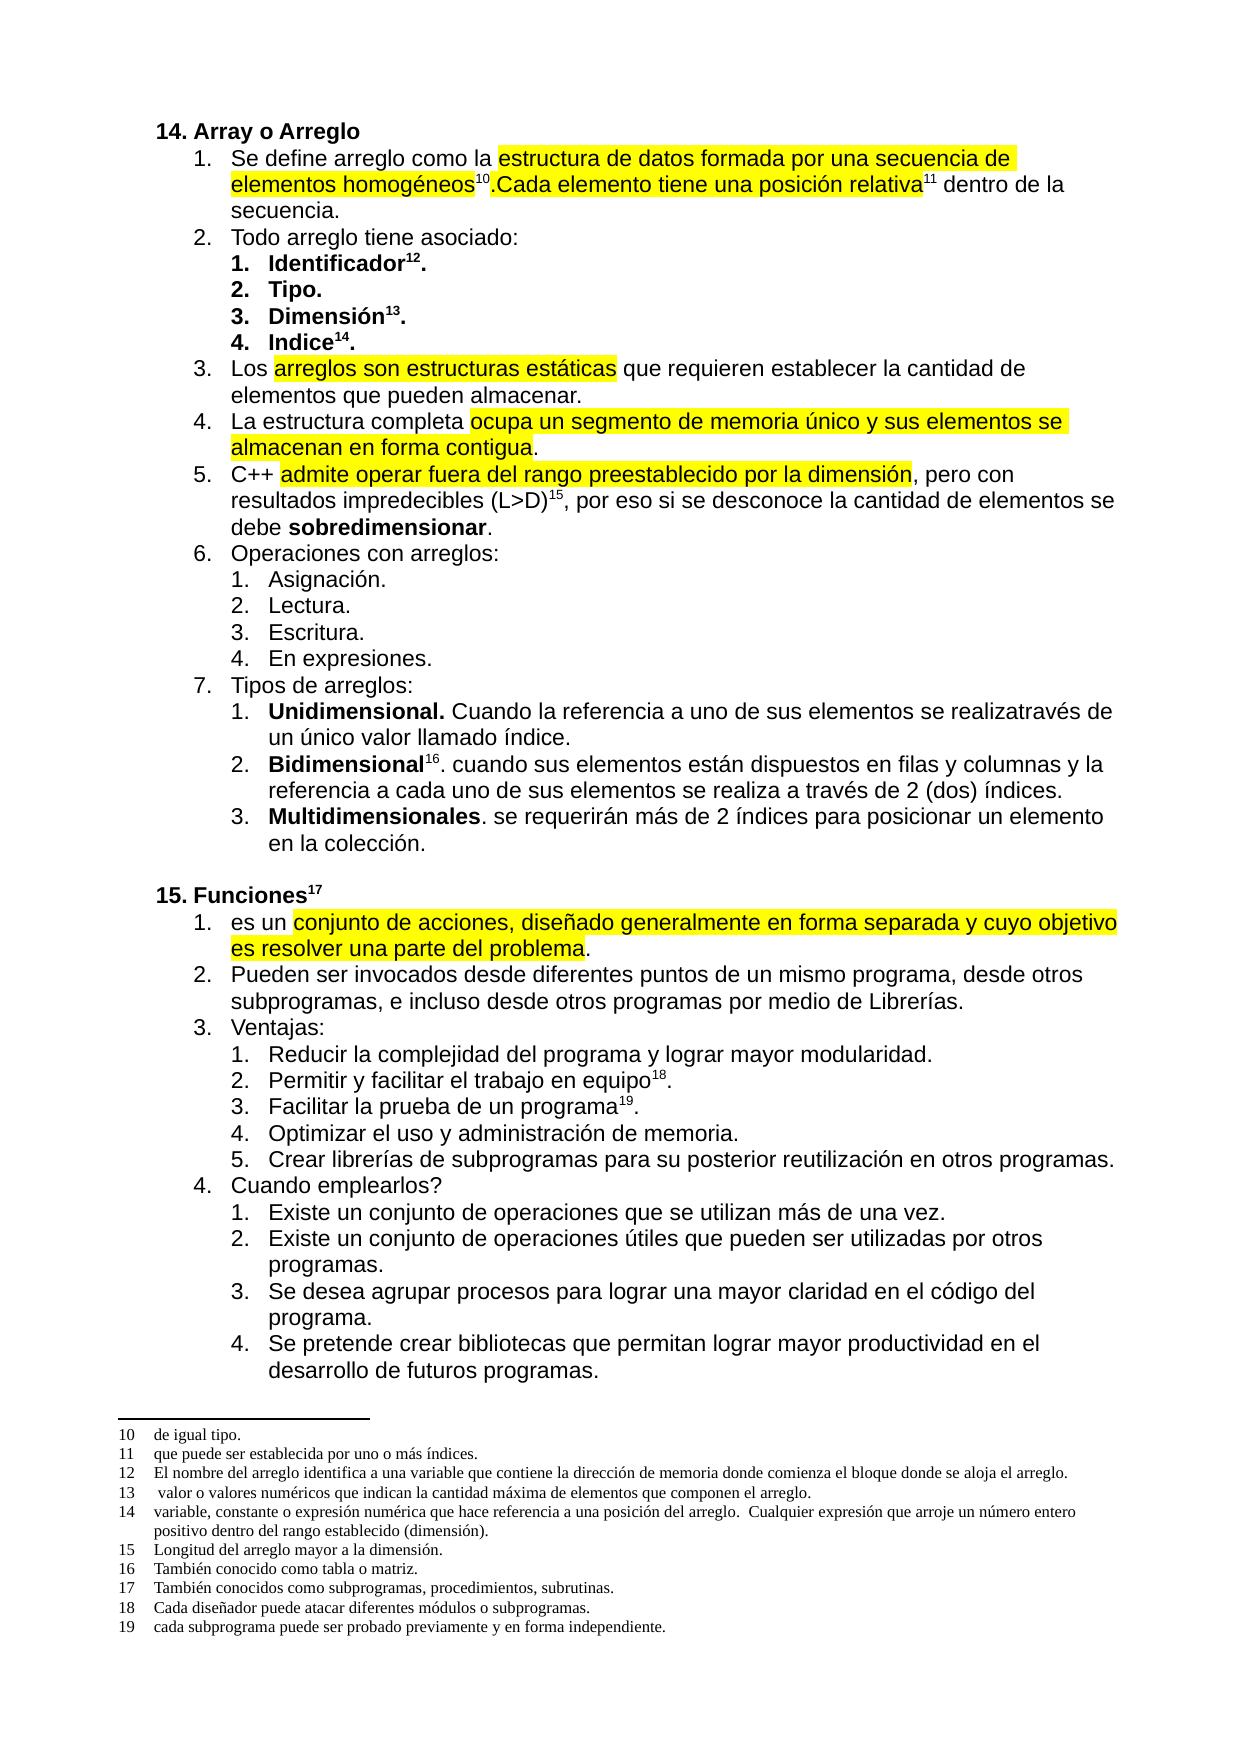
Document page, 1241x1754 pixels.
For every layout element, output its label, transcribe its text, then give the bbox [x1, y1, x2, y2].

list Tipo. [231, 276, 1122, 303]
list Identificador. [231, 250, 1122, 276]
list cada subprograma puede ser probado previamente y en forma independiente. [118, 1617, 1122, 1636]
list Unidimensional. Cuando la referencia a uno de sus elementos se realizatravés de un único valor llamado índice. [231, 698, 1122, 751]
list Multidimensionales. se requerirán más de 2 índices para posicionar un elemento en la colección. [231, 803, 1122, 856]
list que puede ser establecida por uno o más índices. [118, 1444, 1122, 1463]
list Longitud del arreglo mayor a la dimensión. [118, 1540, 1122, 1559]
list Indice. [231, 329, 1122, 355]
list El nombre del arreglo identifica a una variable que contiene la dirección de memoria donde comienza el bloque donde se aloja el arreglo. [118, 1463, 1122, 1482]
list En expresiones. [231, 645, 1122, 672]
list Asignación. [231, 566, 1122, 592]
list Escritura. [231, 619, 1122, 645]
list También conocido como tabla o matriz. [118, 1559, 1122, 1578]
list Cuando emplearlos? [193, 1172, 1122, 1199]
list Tipos de arreglos: [193, 672, 1122, 698]
list C++ admite operar fuera del rango preestablecido por la dimensión, pero con resultados impredecibles (L>D), por eso si se desconoce la cantidad de elementos se debe sobredimensionar. [193, 461, 1122, 540]
list Optimizar el uso y administración de memoria. [231, 1119, 1122, 1146]
list variable, constante o expresión numérica que hace referencia a una posición del arreglo. Cualquier expresión que arroje un número entero positivo dentro del rango establecido (dimensión). [118, 1502, 1122, 1540]
list de igual tipo. [118, 1425, 1122, 1444]
list Ventajas: [193, 1014, 1122, 1041]
list es un conjunto de acciones, diseñado generalmente en forma separada y cuyo objetivo es resolver una parte del problema. [193, 909, 1122, 961]
list Crear librerías de subprogramas para su posterior reutilización en otros programas. [231, 1146, 1122, 1172]
list Operaciones con arreglos: [193, 540, 1122, 566]
list La estructura completa ocupa un segmento de memoria único y sus elementos se almacenan en forma contigua. [193, 408, 1122, 461]
list Todo arreglo tiene asociado: [193, 223, 1122, 250]
list Bidimensional. cuando sus elementos están dispuestos en filas y columnas y la referencia a cada uno de sus elementos se realiza a través de 2 (dos) índices. [231, 751, 1122, 803]
list Array o Arreglo [156, 118, 1122, 144]
list Existe un conjunto de operaciones que se utilizan más de una vez. [231, 1199, 1122, 1225]
list Funciones [156, 882, 1122, 909]
list Permitir y facilitar el trabajo en equipo. [231, 1067, 1122, 1093]
list Cada diseñador puede atacar diferentes módulos o subprogramas. [118, 1597, 1122, 1617]
list valor o valores numéricos que indican la cantidad máxima de elementos que componen el arreglo. [118, 1482, 1122, 1502]
list Facilitar la prueba de un programa. [231, 1093, 1122, 1119]
list Existe un conjunto de operaciones útiles que pueden ser utilizadas por otros programas. [231, 1225, 1122, 1278]
list Pueden ser invocados desde diferentes puntos de un mismo programa, desde otros subprogramas, e incluso desde otros programas por medio de Librerías. [193, 961, 1122, 1014]
list También conocidos como subprogramas, procedimientos, subrutinas. [118, 1578, 1122, 1597]
list Se define arreglo como la estructura de datos formada por una secuencia de elementos homogéneos.Cada elemento tiene una posición relativa dentro de la secuencia. [193, 144, 1122, 223]
list Lectura. [231, 592, 1122, 619]
list Los arreglos son estructuras estáticas que requieren establecer la cantidad de elementos que pueden almacenar. [193, 355, 1122, 408]
list Dimensión. [231, 303, 1122, 329]
list Se desea agrupar procesos para lograr una mayor claridad en el código del programa. [231, 1278, 1122, 1330]
list Reducir la complejidad del programa y lograr mayor modularidad. [231, 1041, 1122, 1067]
list Se pretende crear bibliotecas que permitan lograr mayor productividad en el desarrollo de futuros programas. [231, 1330, 1122, 1383]
